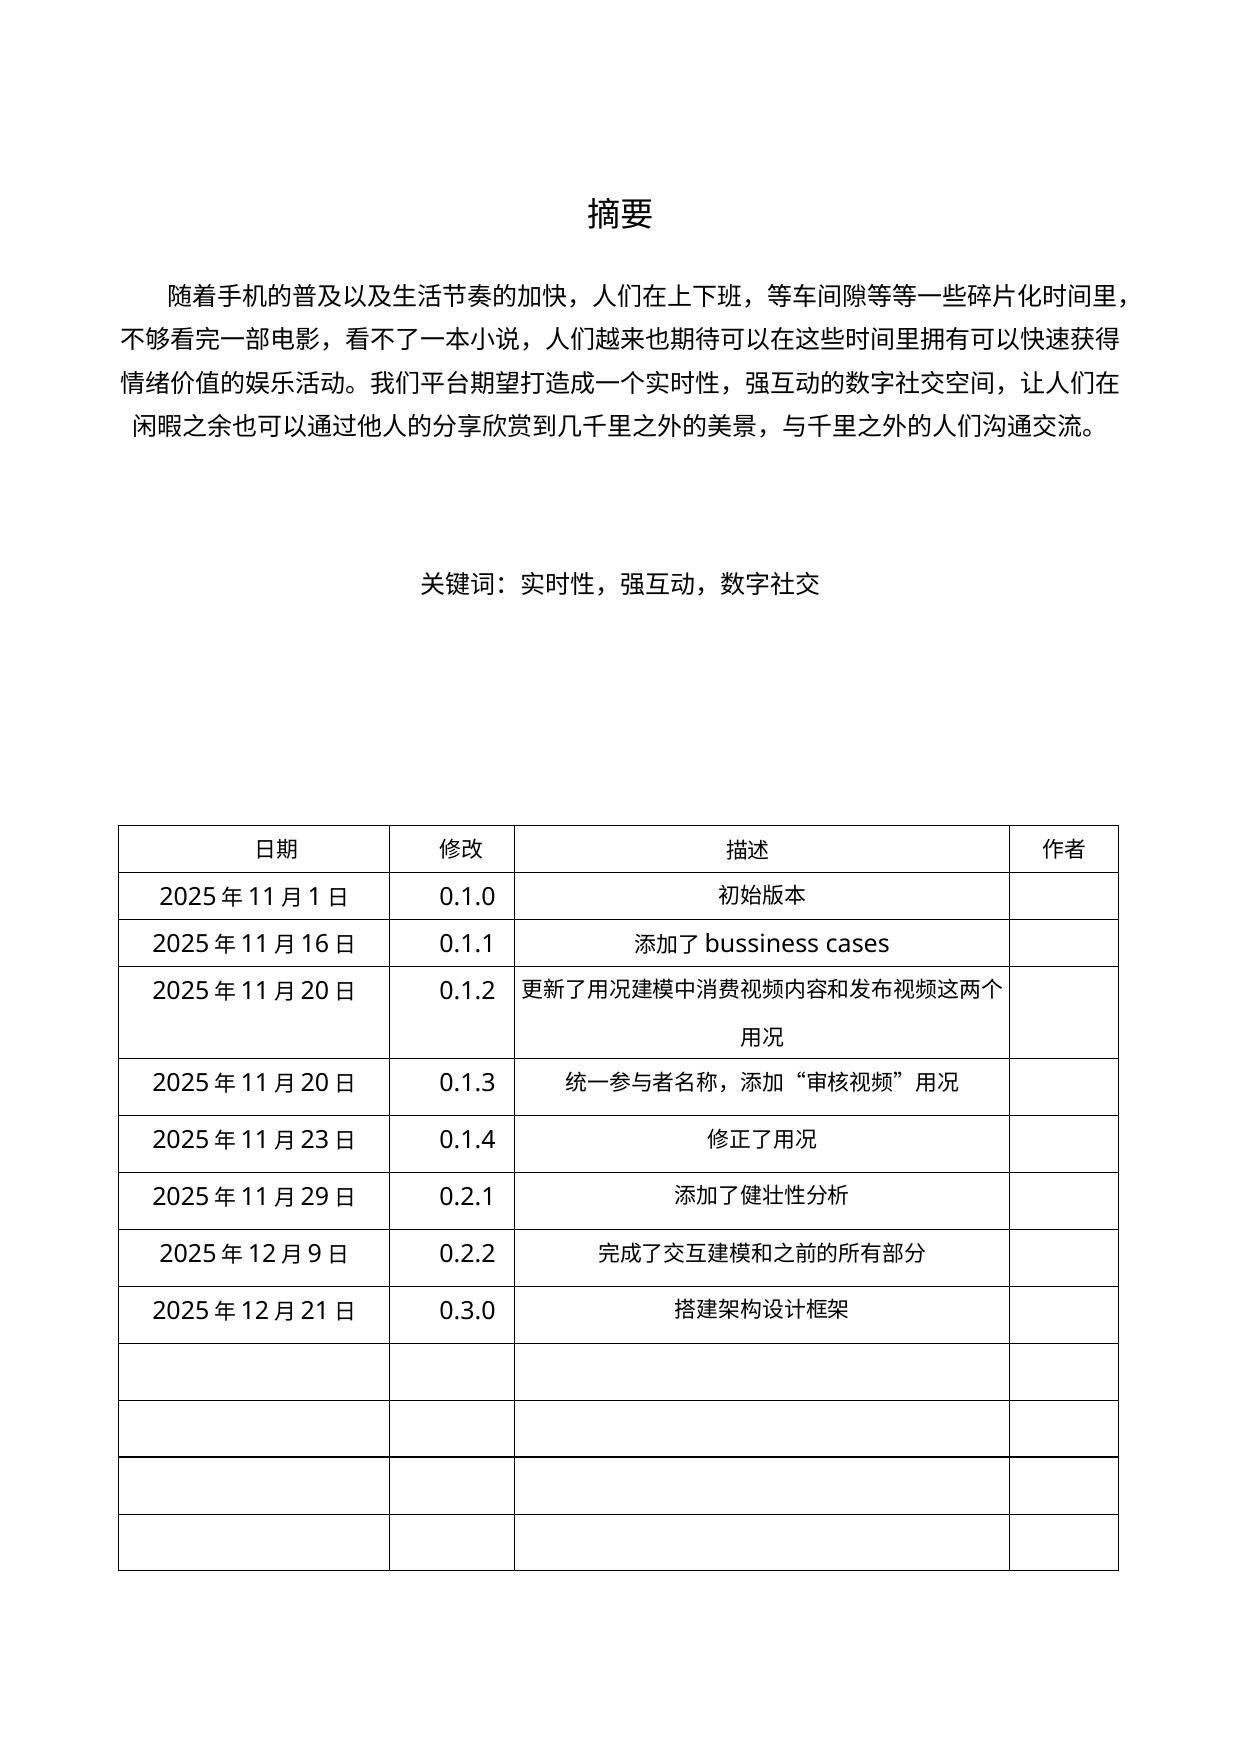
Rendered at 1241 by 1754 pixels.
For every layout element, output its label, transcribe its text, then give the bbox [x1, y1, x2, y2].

table_cell 0.1.1 [390, 920, 514, 966]
table_header 日期 [119, 826, 389, 872]
table_header 作者 [1010, 826, 1118, 872]
table_cell [1010, 1401, 1118, 1456]
table_cell [119, 1515, 389, 1570]
text 关键词：实时性，强互动，数字社交 [118, 564, 1122, 600]
table_cell 2025年11月29日 [119, 1173, 389, 1228]
table_cell [390, 1401, 514, 1456]
table_cell 2025年11月23日 [119, 1116, 389, 1172]
table_cell 0.1.3 [390, 1059, 514, 1114]
table_cell 2025年11月20日 [119, 1059, 389, 1114]
table_cell 0.2.1 [390, 1173, 514, 1228]
table_cell [1010, 920, 1118, 966]
table_cell [515, 1344, 1009, 1399]
table_cell [1010, 1230, 1118, 1286]
table_cell 2025年12月21日 [119, 1287, 389, 1342]
table_header 修改 [390, 826, 514, 872]
table_cell [119, 1344, 389, 1399]
table_cell 2025年11月20日 [119, 967, 389, 1058]
table_cell 0.1.2 [390, 967, 514, 1058]
table_cell 添加了健壮性分析 [515, 1173, 1009, 1228]
table_cell [1010, 1173, 1118, 1228]
table_cell 2025年12月9日 [119, 1230, 389, 1286]
table_cell 2025年11月1日 [119, 873, 389, 918]
table_header 描述 [515, 826, 1009, 872]
table_cell 修正了用况 [515, 1116, 1009, 1172]
table_cell 统一参与者名称，添加“审核视频”用况 [515, 1059, 1009, 1114]
text 随着手机的普及以及生活节奏的加快，人们在上下班，等车间隙等等一些碎片化时间里，不够看完一部电影，看不了一本小说，人们越来也期待可以在这些时间里拥有可以快速获得情绪价值的娱乐活动。我们平台期望打造成一个实时性，强互动的数字社交空间，让人们在闲暇之余也可以通过他人的分享欣赏到几千里之外的美景，与千里之外的人们沟通交流。 [118, 276, 1122, 443]
table_cell 0.1.0 [390, 873, 514, 918]
table_cell 0.3.0 [390, 1287, 514, 1342]
table_cell [515, 1515, 1009, 1570]
table_cell [1010, 1458, 1118, 1513]
table_cell [1010, 1515, 1118, 1570]
table_cell [1010, 873, 1118, 918]
table_cell [1010, 967, 1118, 1058]
table_cell 2025年11月16日 [119, 920, 389, 966]
table_cell [119, 1401, 389, 1456]
table_cell [515, 1401, 1009, 1456]
table_cell [390, 1458, 514, 1513]
table_cell 更新了用况建模中消费视频内容和发布视频这两个用况 [515, 967, 1009, 1058]
table_cell [390, 1344, 514, 1399]
table_cell 添加了bussiness cases [515, 920, 1009, 966]
table_cell [1010, 1287, 1118, 1342]
table_cell 完成了交互建模和之前的所有部分 [515, 1230, 1009, 1286]
table_cell 0.1.4 [390, 1116, 514, 1172]
table_cell [1010, 1059, 1118, 1114]
table_cell [390, 1515, 514, 1570]
table_cell [515, 1458, 1009, 1513]
table_cell 初始版本 [515, 873, 1009, 918]
table_cell [1010, 1344, 1118, 1399]
table_cell 0.2.2 [390, 1230, 514, 1286]
table_cell [119, 1458, 389, 1513]
table_cell 搭建架构设计框架 [515, 1287, 1009, 1342]
subtitle 摘要 [118, 188, 1122, 236]
table_cell [1010, 1116, 1118, 1172]
